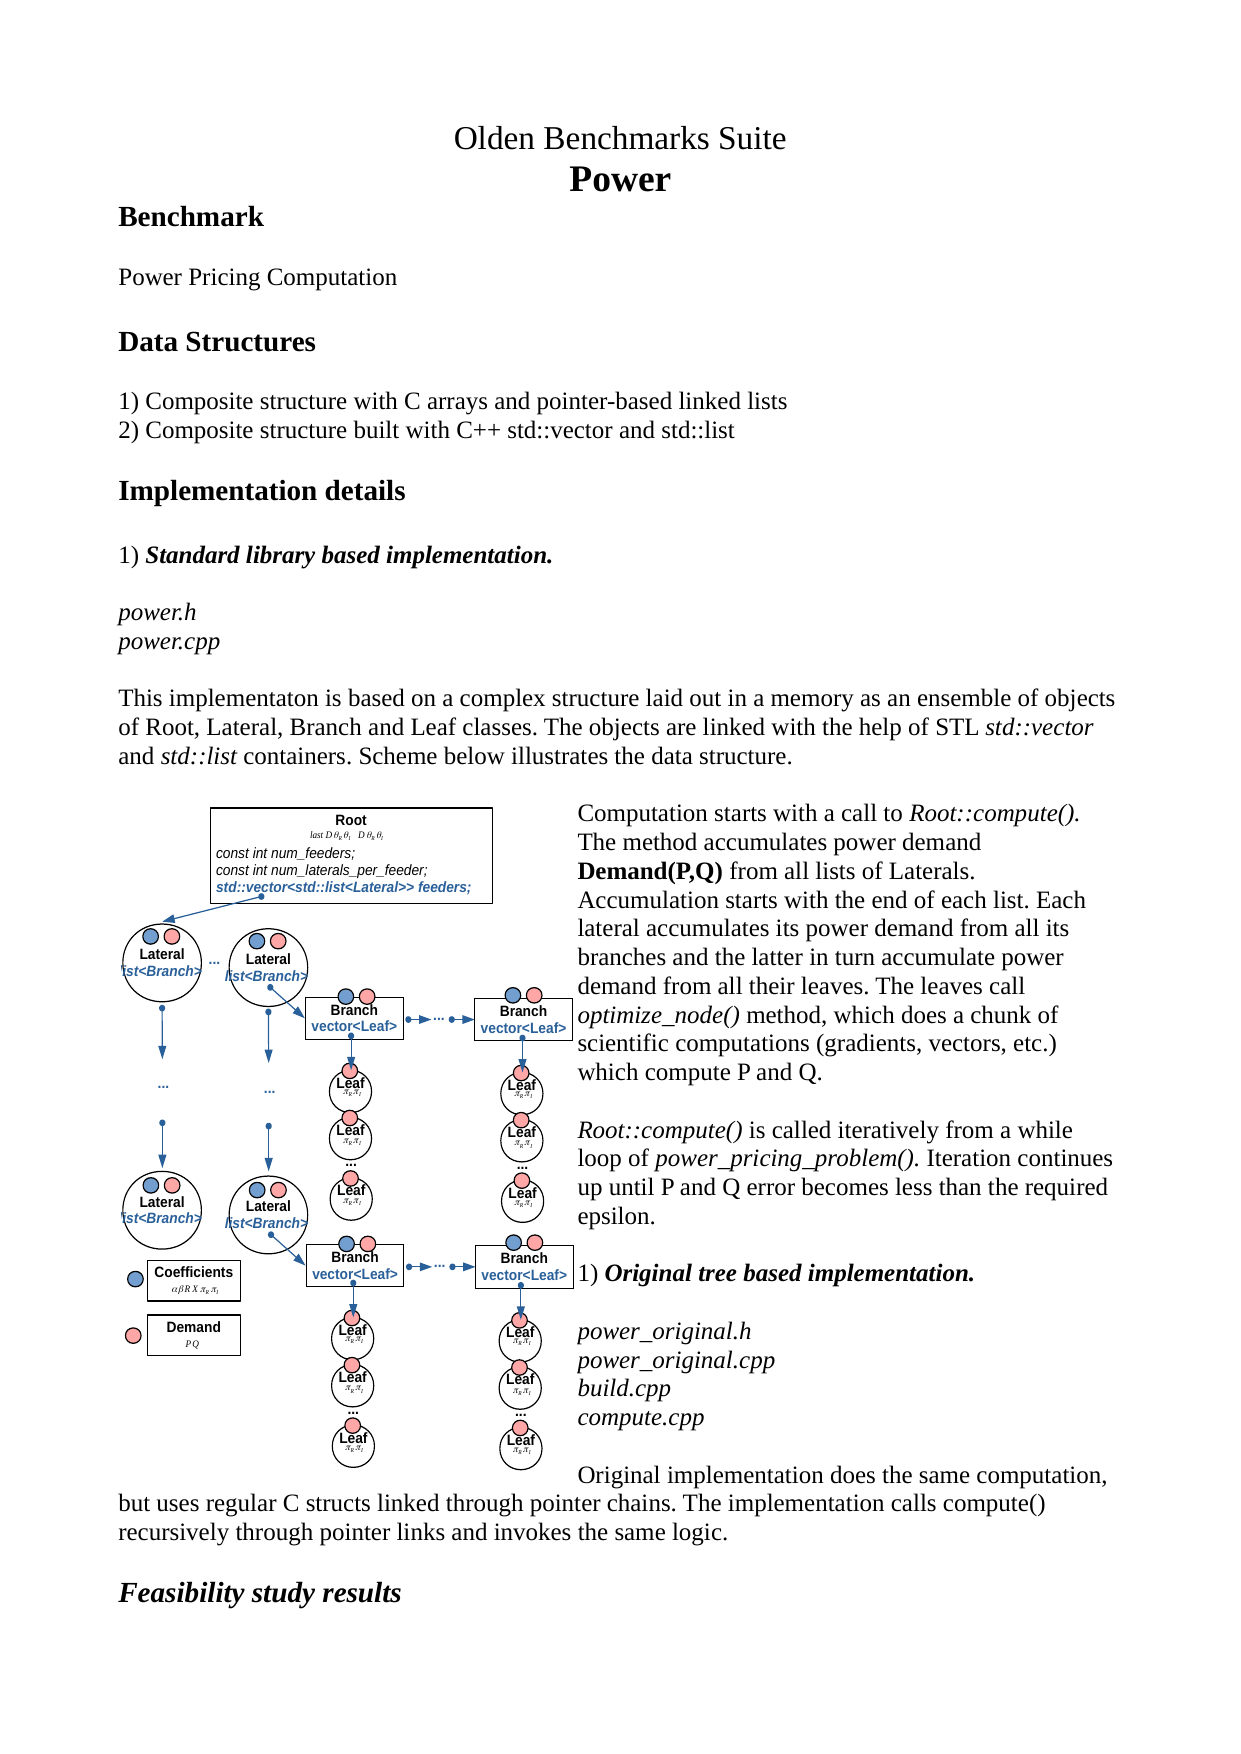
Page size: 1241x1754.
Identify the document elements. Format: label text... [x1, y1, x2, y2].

text 2) Composite structure built with C++ std::vector and std::list [118, 415, 1122, 444]
text This implementaton is based on a complex structure laid out in a memory as an ensemble of objects of Root, Lateral, Branch and Leaf classes. The objects are linked with the help of STL std::vector and std::list containers. Scheme below illustrates the data structure. [118, 683, 1122, 770]
text Data Structures [118, 324, 1122, 358]
text 1) Composite structure with C arrays and pointer-based linked lists [118, 386, 1122, 415]
text Implementation details [118, 473, 1122, 506]
text power_original.cpp [577, 1345, 1122, 1373]
text build.cpp [577, 1373, 1122, 1402]
text power.h [118, 597, 1122, 626]
text compute.cpp [577, 1402, 1122, 1431]
text Feasibility study results [118, 1575, 1122, 1608]
text power_original.h [577, 1316, 1122, 1345]
text Olden Benchmarks Suite [118, 118, 1122, 156]
text 1) Standard library based implementation. [118, 540, 1122, 568]
text Power [118, 156, 1122, 199]
text Benchmark [118, 199, 1122, 233]
text Root::compute() is called iteratively from a while loop of power_pricing_problem(). Iteration continues up until P and Q error becomes less than the required epsilon. [577, 1115, 1122, 1230]
text 1) Original tree based implementation. [577, 1258, 1122, 1287]
text Power Pricing Computation [118, 262, 1122, 291]
text Original implementation does the same computation, but uses regular C structs linked through pointer chains. The implementation calls compute() recursively through pointer links and invokes the same logic. [118, 1460, 1122, 1546]
text power.cpp [118, 626, 1122, 655]
text Computation starts with a call to Root::compute(). The method accumulates power demand Demand(P,Q) from all lists of Laterals. Accumulation starts with the end of each list. Each lateral accumulates its power demand from all its branches and the latter in turn accumulate power demand from all their leaves. The leaves call optimize_node() method, which does a chunk of scientific computations (gradients, vectors, etc.) which compute P and Q. [577, 798, 1122, 1086]
